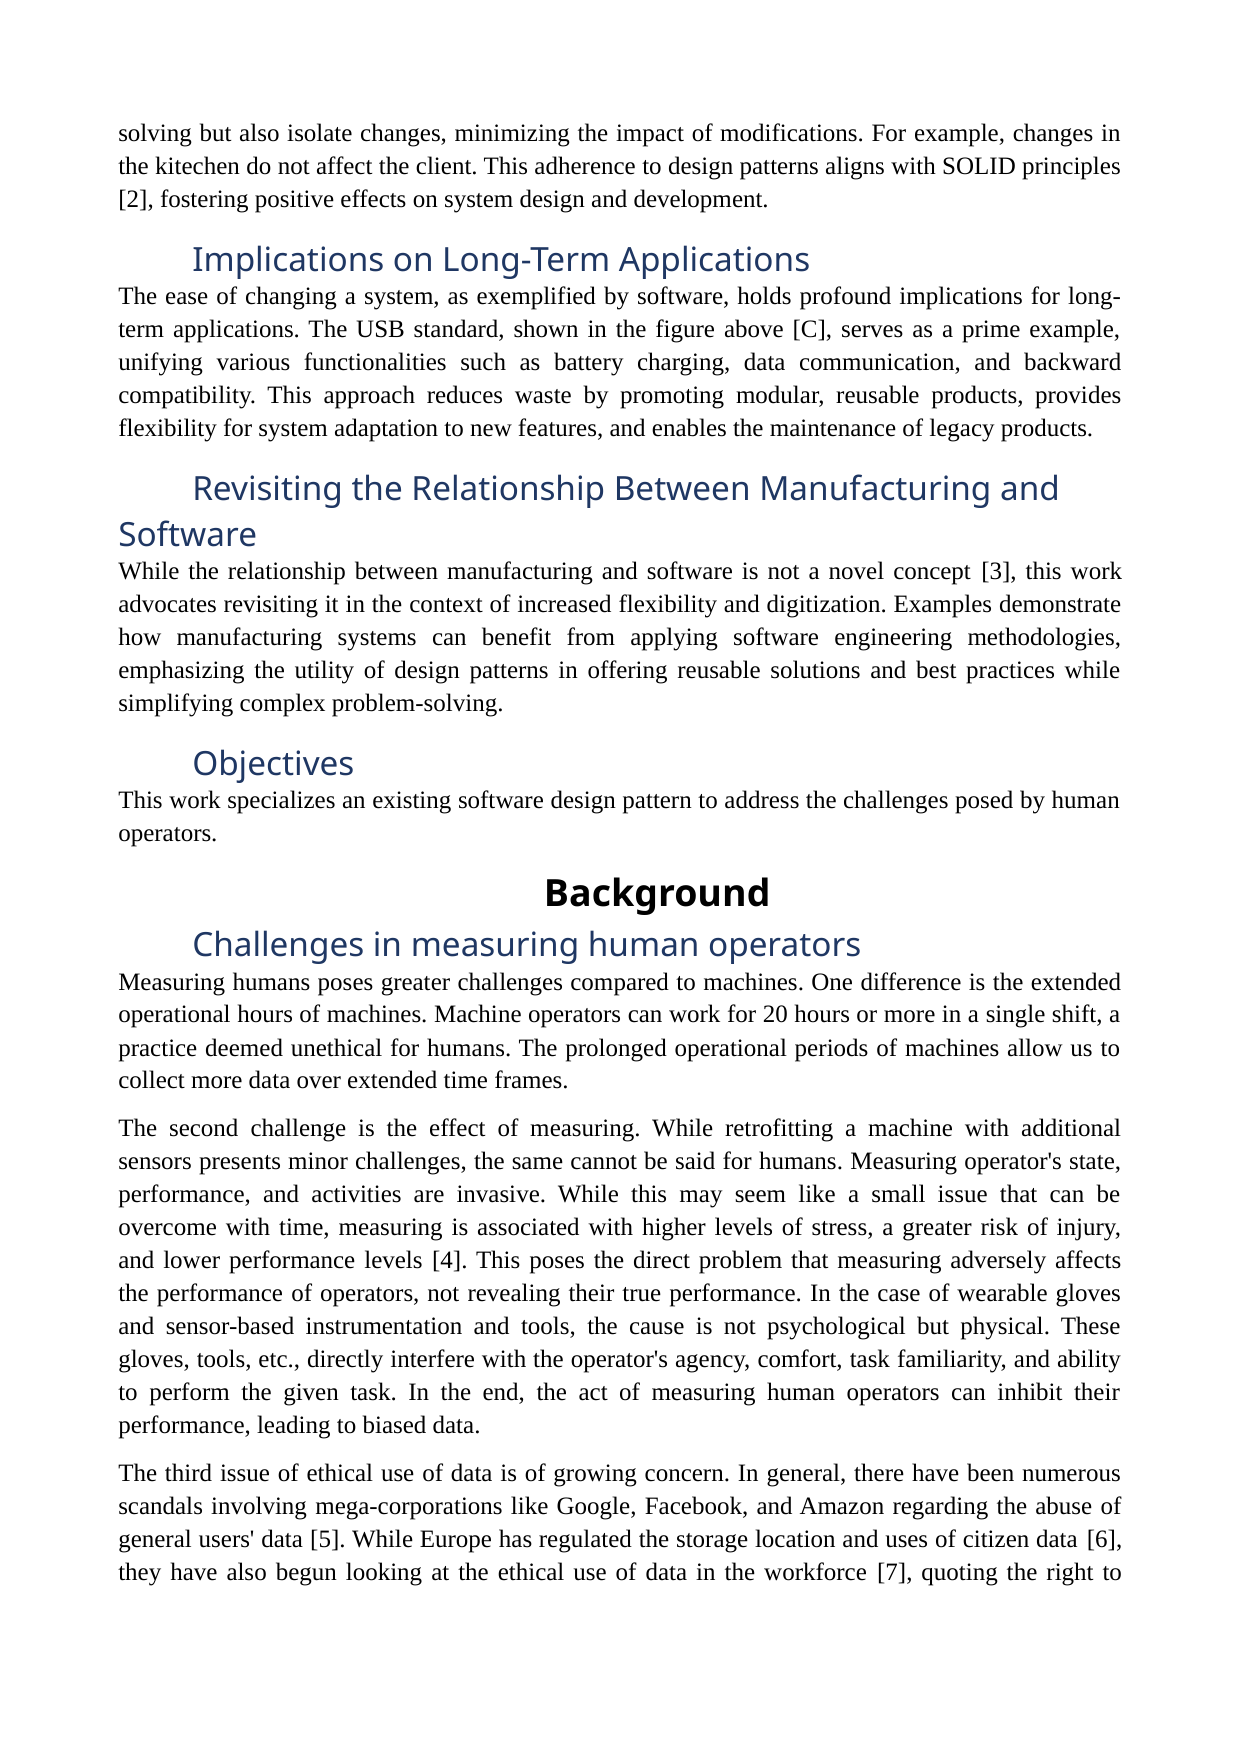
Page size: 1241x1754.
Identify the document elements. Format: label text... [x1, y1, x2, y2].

text This work specializes an existing software design pattern to address the challenges posed by human operators. [118, 785, 1122, 847]
text The ease of changing a system, as exemplified by software, holds profound implications for long-term applications. The USB standard, shown in the figure above [C], serves as a prime example, unifying various functionalities such as battery charging, data communication, and backward compatibility. This approach reduces waste by promoting modular, reusable products, provides flexibility for system adaptation to new features, and enables the maintenance of legacy products. [118, 281, 1122, 442]
subtitle Implications on Long-Term Applications [118, 236, 1122, 281]
text While the relationship between manufacturing and software is not a novel concept [3], this work advocates revisiting it in the context of increased flexibility and digitization. Examples demonstrate how manufacturing systems can benefit from applying software engineering methodologies, emphasizing the utility of design patterns in offering reusable solutions and best practices while simplifying complex problem-solving. [118, 556, 1122, 717]
subtitle Challenges in measuring human operators [118, 921, 1122, 967]
subtitle Objectives [118, 740, 1122, 785]
subtitle Background [118, 866, 1122, 917]
text Measuring humans poses greater challenges compared to machines. One difference is the extended operational hours of machines. Machine operators can work for 20 hours or more in a single shift, a practice deemed unethical for humans. The prolonged operational periods of machines allow us to collect more data over extended time frames. [118, 967, 1122, 1094]
text solving but also isolate changes, minimizing the impact of modifications. For example, changes in the kitechen do not affect the client. This adherence to design patterns aligns with SOLID principles [2], fostering positive effects on system design and development. [118, 118, 1122, 213]
subtitle Revisiting the Relationship Between Manufacturing and Software [118, 465, 1122, 556]
text The second challenge is the effect of measuring. While retrofitting a machine with additional sensors presents minor challenges, the same cannot be said for humans. Measuring operator's state, performance, and activities are invasive. While this may seem like a small issue that can be overcome with time, measuring is associated with higher levels of stress, a greater risk of injury, and lower performance levels [4]. This poses the direct problem that measuring adversely affects the performance of operators, not revealing their true performance. In the case of wearable gloves and sensor-based instrumentation and tools, the cause is not psychological but physical. These gloves, tools, etc., directly interfere with the operator's agency, comfort, task familiarity, and ability to perform the given task. In the end, the act of measuring human operators can inhibit their performance, leading to biased data. [118, 1113, 1122, 1439]
text The third issue of ethical use of data is of growing concern. In general, there have been numerous scandals involving mega-corporations like Google, Facebook, and Amazon regarding the abuse of general users' data [5]. While Europe has regulated the storage location and uses of citizen data [6], they have also begun looking at the ethical use of data in the workforce [7], quoting the right to [118, 1458, 1122, 1586]
